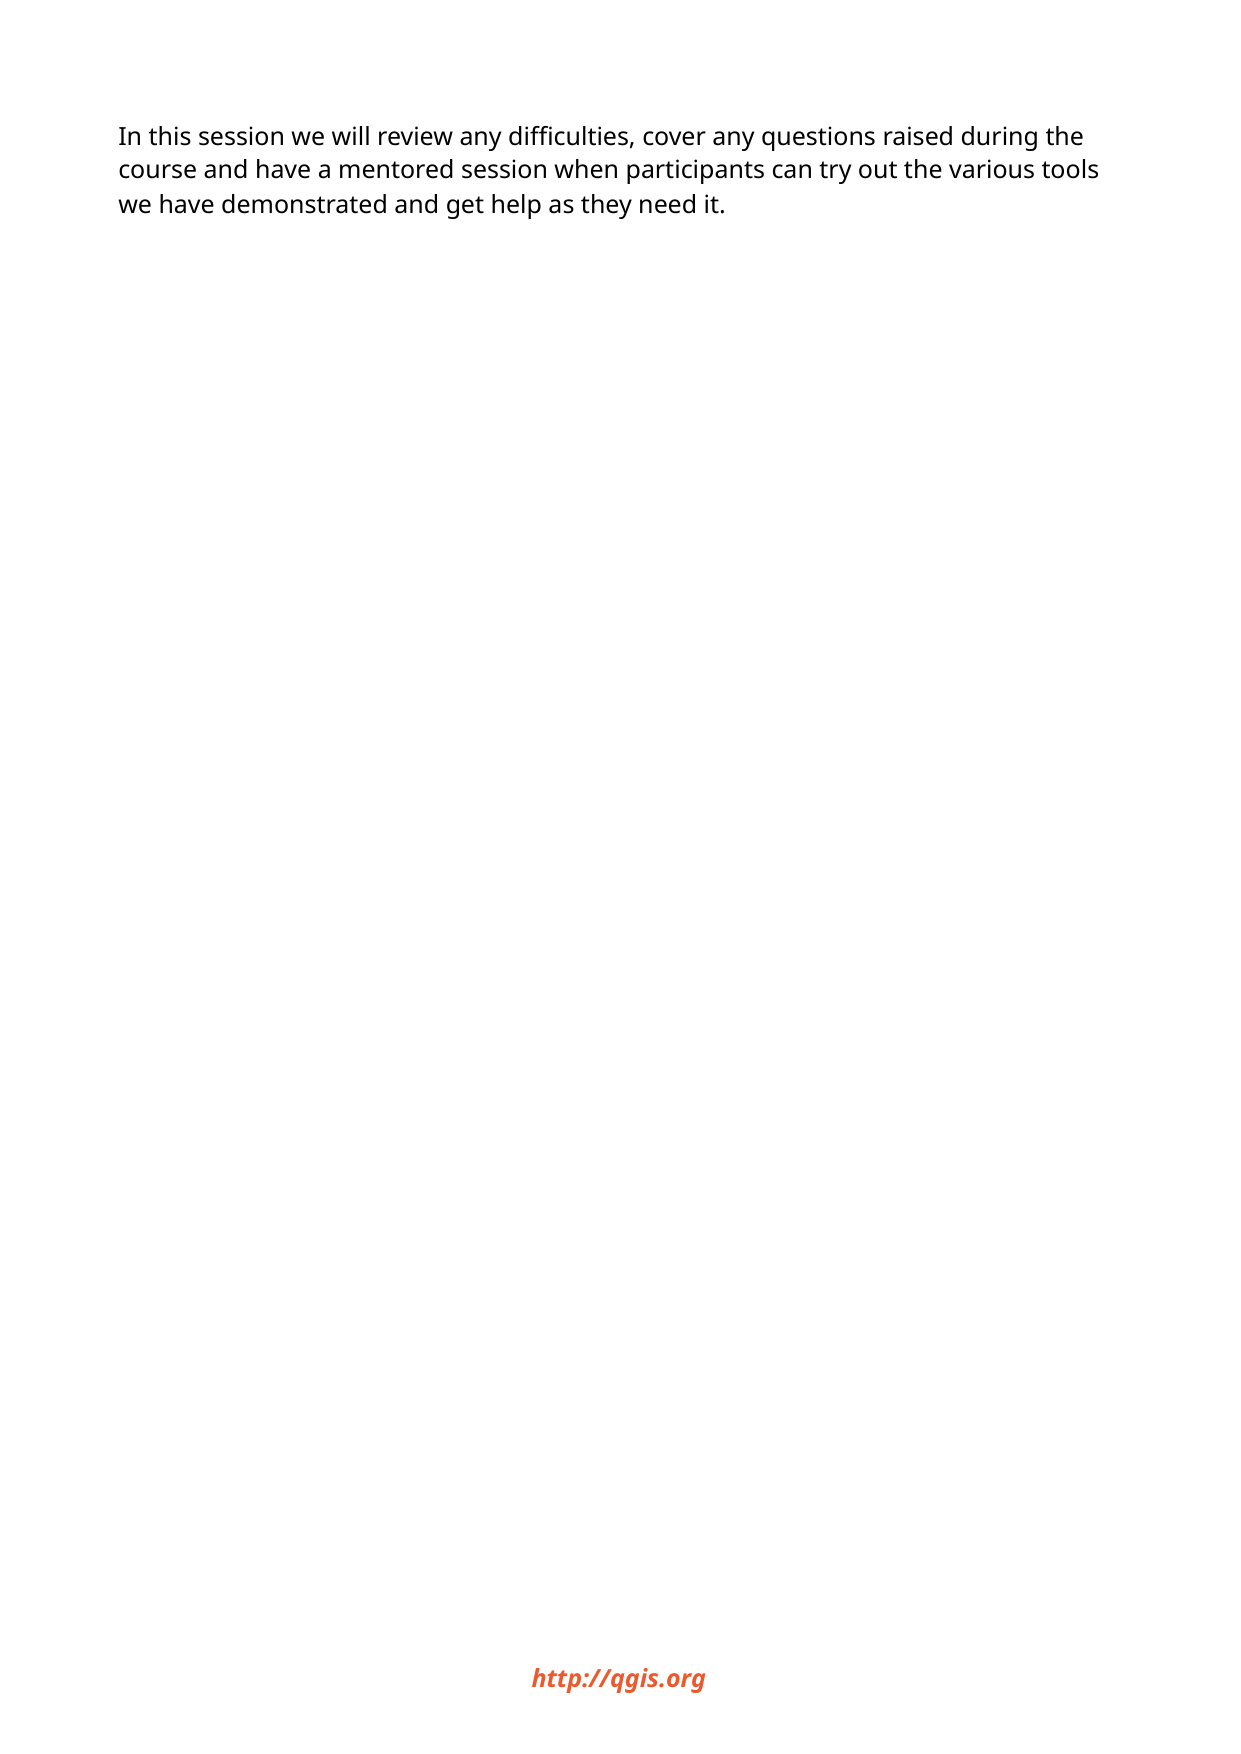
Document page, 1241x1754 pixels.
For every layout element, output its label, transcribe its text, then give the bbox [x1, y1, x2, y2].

text In this session we will review any difficulties, cover any questions raised during the course and have a mentored session when participants can try out the various tools we have demonstrated and get help as they need it. [118, 118, 1122, 220]
